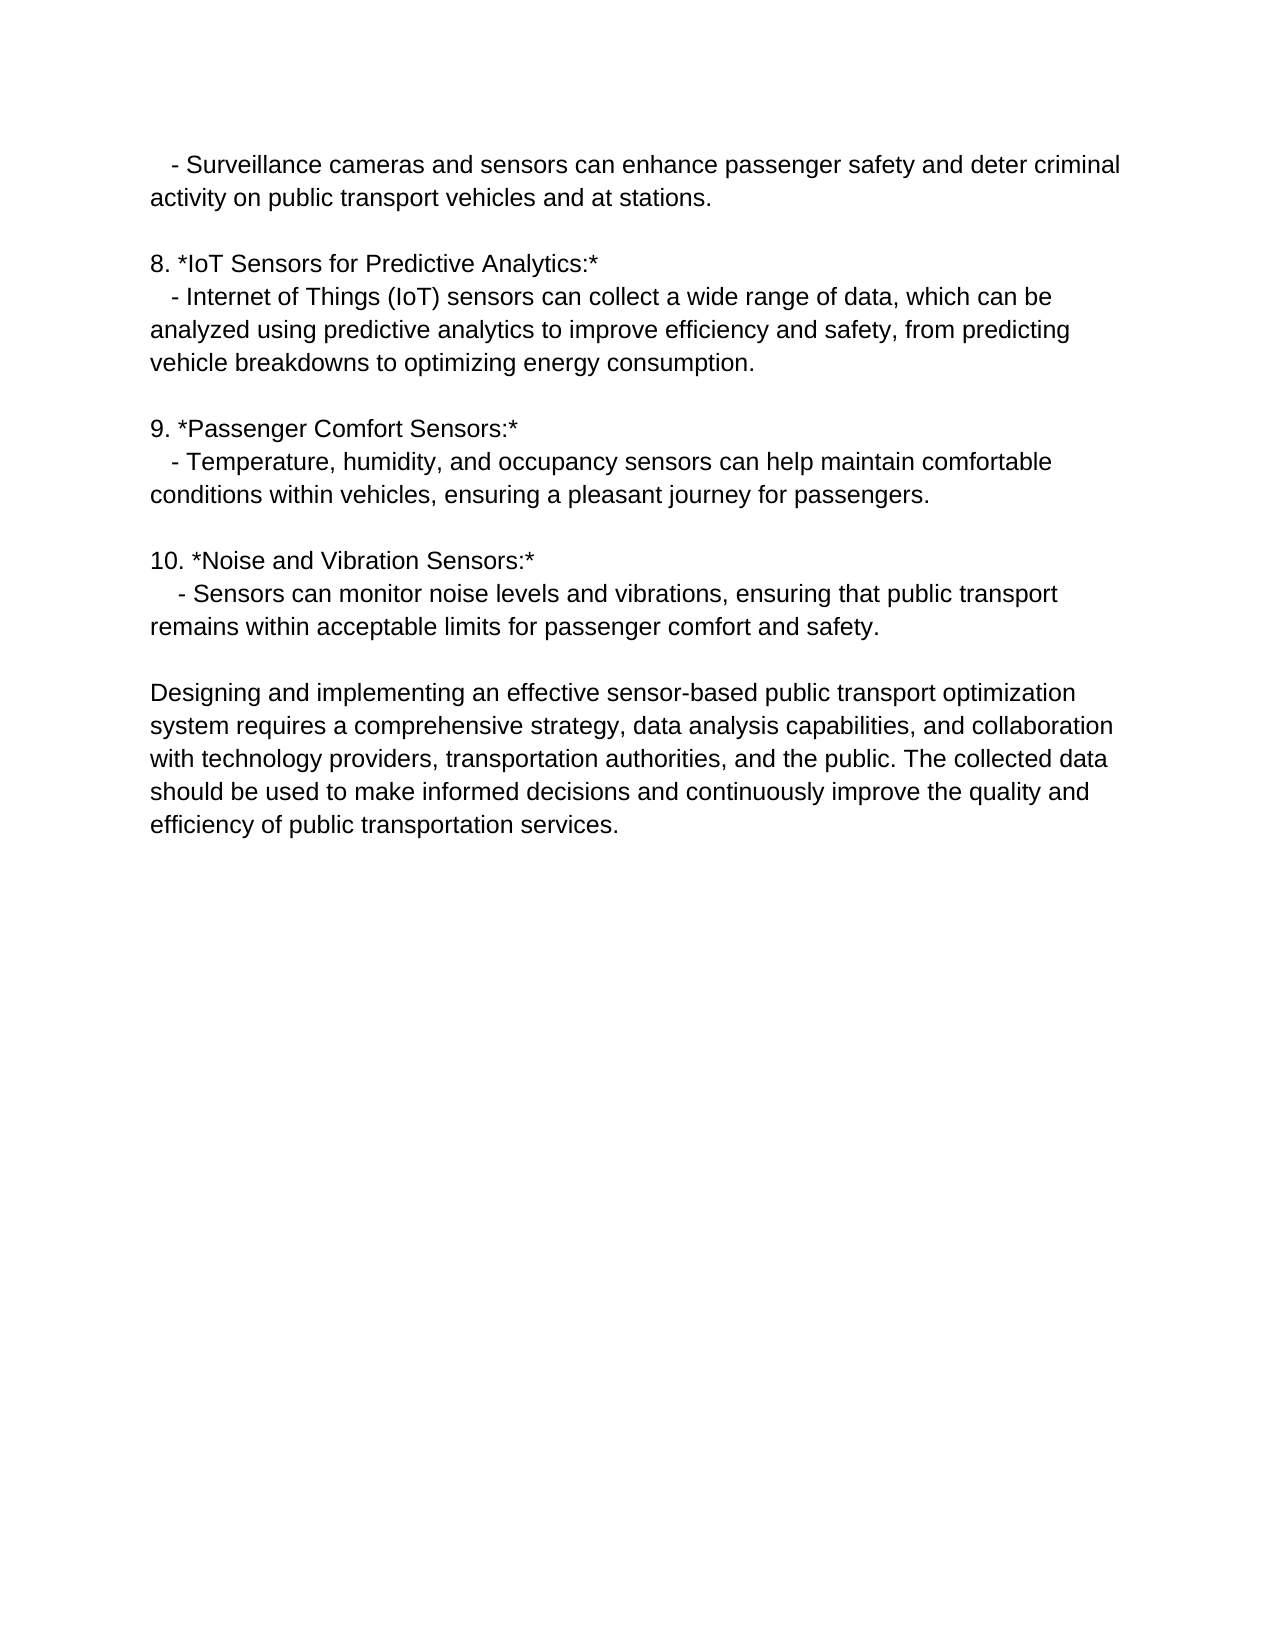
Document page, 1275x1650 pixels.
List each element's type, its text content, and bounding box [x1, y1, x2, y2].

text - Surveillance cameras and sensors can enhance passenger safety and deter criminal activity on public transport vehicles and at stations. [150, 150, 1125, 212]
text 9. *Passenger Comfort Sensors:* [150, 414, 1125, 443]
text - Internet of Things (IoT) sensors can collect a wide range of data, which can be analyzed using predictive analytics to improve efficiency and safety, from predicting vehicle breakdowns to optimizing energy consumption. [150, 282, 1125, 377]
text - Temperature, humidity, and occupancy sensors can help maintain comfortable conditions within vehicles, ensuring a pleasant journey for passengers. [150, 447, 1125, 509]
text - Sensors can monitor noise levels and vibrations, ensuring that public transport remains within acceptable limits for passenger comfort and safety. [150, 579, 1125, 641]
text Designing and implementing an effective sensor-based public transport optimization system requires a comprehensive strategy, data analysis capabilities, and collaboration with technology providers, transportation authorities, and the public. The collected data should be used to make informed decisions and continuously improve the quality and efficiency of public transportation services. [150, 678, 1125, 839]
text 10. *Noise and Vibration Sensors:* [150, 546, 1125, 575]
text 8. *IoT Sensors for Predictive Analytics:* [150, 249, 1125, 278]
